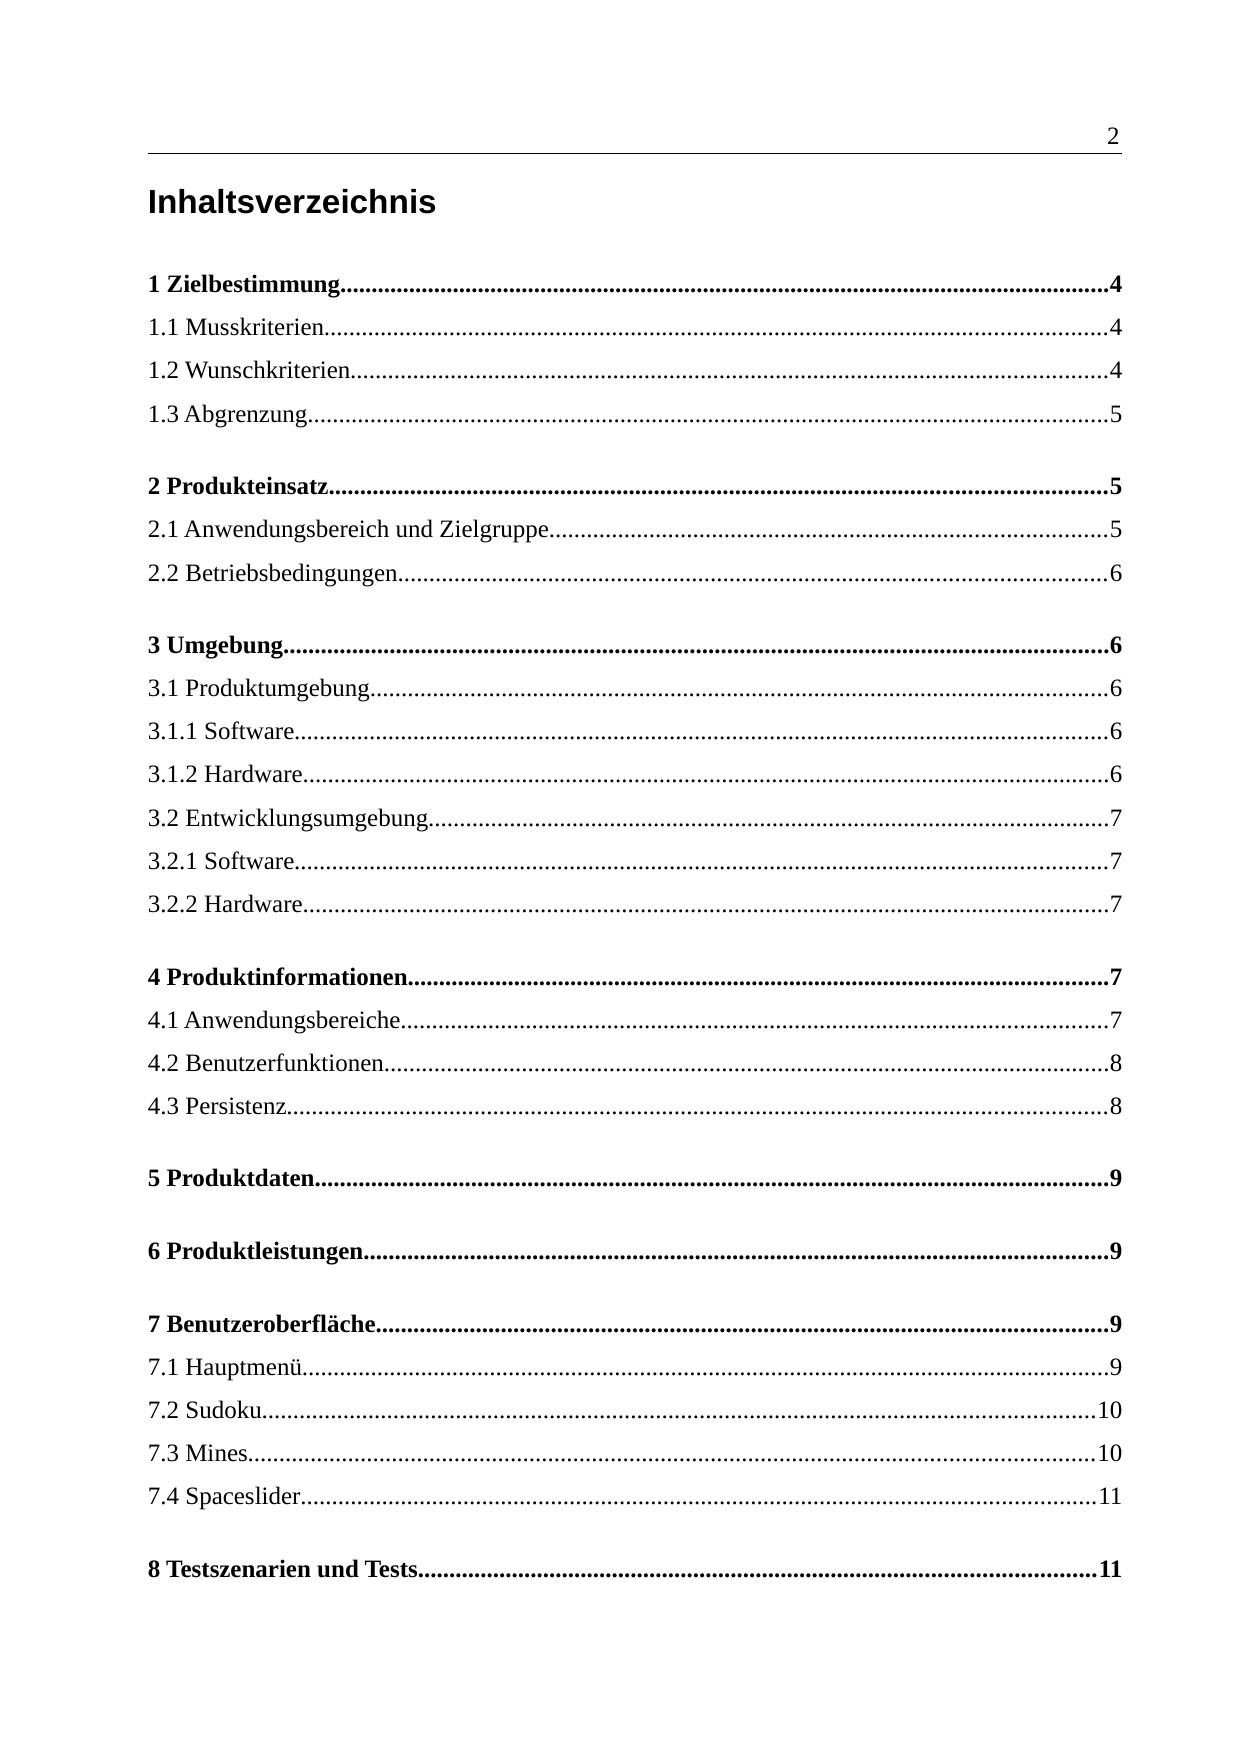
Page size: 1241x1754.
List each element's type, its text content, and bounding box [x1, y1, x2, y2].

text 3.1.1 Software 6 [148, 716, 1122, 745]
text 7 Benutzeroberfläche 9 [148, 1309, 1122, 1337]
text 4 Produktinformationen 7 [148, 962, 1122, 990]
text 4.2 Benutzerfunktionen 8 [148, 1048, 1122, 1077]
text 2.2 Betriebsbedingungen 6 [148, 558, 1122, 586]
text 1 Zielbestimmung 4 [148, 269, 1122, 298]
text 3.1.2 Hardware 6 [148, 759, 1122, 788]
text 1.2 Wunschkriterien 4 [148, 356, 1122, 384]
text 6 Produktleistungen 9 [148, 1236, 1122, 1265]
text 3 Umgebung 6 [148, 630, 1122, 659]
text 7.3 Mines 10 [148, 1438, 1122, 1467]
subtitle Inhaltsverzeichnis [148, 182, 1122, 221]
text 3.2.1 Software 7 [148, 846, 1122, 874]
text 1.1 Musskriterien 4 [148, 312, 1122, 341]
text 2.1 Anwendungsbereich und Zielgruppe 5 [148, 514, 1122, 543]
text 3.2.2 Hardware 7 [148, 889, 1122, 918]
text 4.3 Persistenz 8 [148, 1091, 1122, 1120]
text 7.4 Spaceslider 11 [148, 1481, 1122, 1510]
text 4.1 Anwendungsbereiche 7 [148, 1005, 1122, 1033]
text 8 Testszenarien und Tests 11 [148, 1554, 1122, 1583]
text 3.2 Entwicklungsumgebung 7 [148, 803, 1122, 831]
text 7.2 Sudoku 10 [148, 1395, 1122, 1424]
text 7.1 Hauptmenü 9 [148, 1352, 1122, 1381]
text 1.3 Abgrenzung 5 [148, 399, 1122, 427]
text 2 Produkteinsatz 5 [148, 471, 1122, 500]
text 3.1 Produktumgebung 6 [148, 673, 1122, 702]
text 5 Produktdaten 9 [148, 1163, 1122, 1192]
